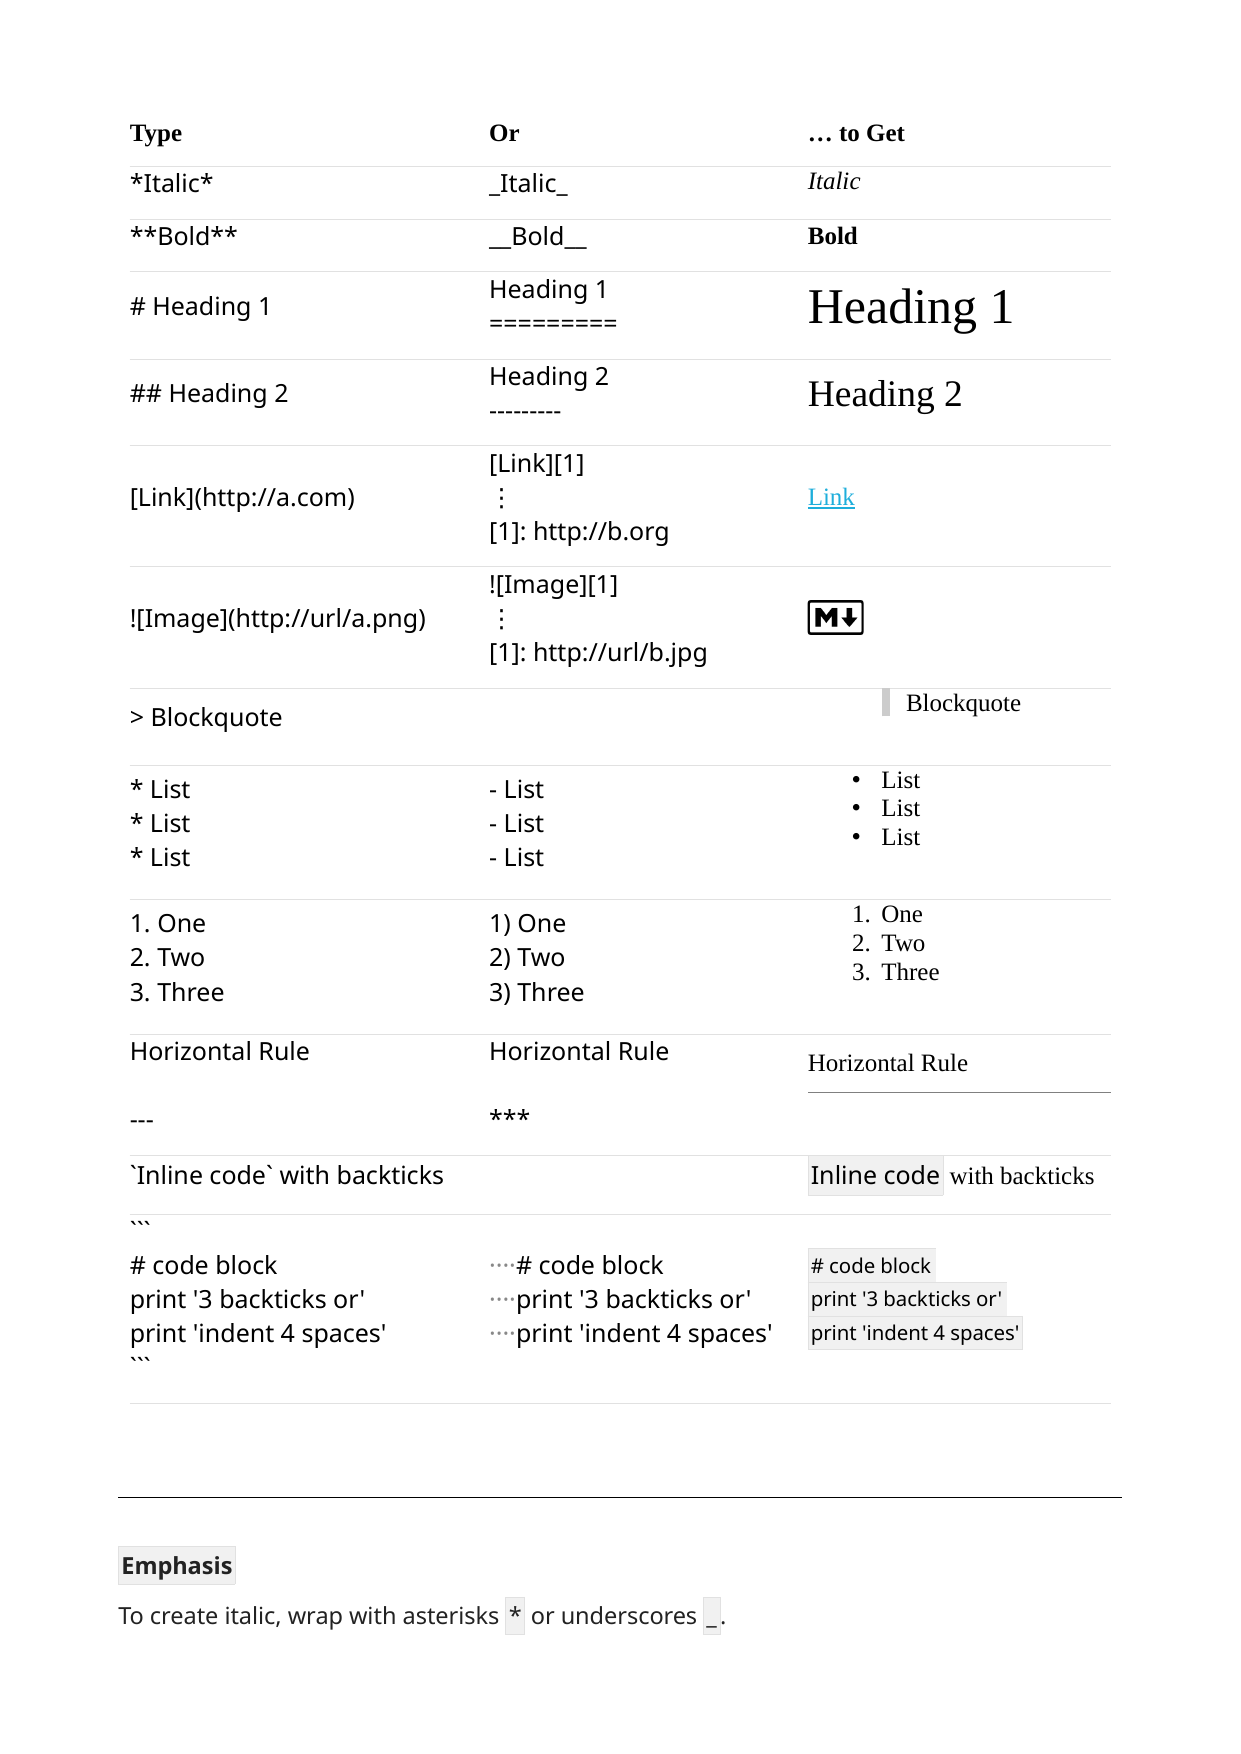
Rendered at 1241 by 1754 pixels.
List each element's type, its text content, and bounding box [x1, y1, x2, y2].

table_cell [808, 567, 1111, 687]
table_cell _Italic_ [489, 167, 808, 218]
table_cell Blockquote [808, 689, 1111, 764]
picture [807, 589, 864, 646]
table_cell ![Image][1] ⋮ [1]: http://url/b.jpg [489, 567, 808, 687]
table_header Or [489, 118, 808, 166]
table_cell `Inline code` with backticks [130, 1156, 489, 1214]
table_cell ![Image](http://url/a.png) [130, 567, 489, 687]
subtitle [236, 1546, 1122, 1584]
table_cell Heading 2 [808, 360, 1111, 445]
table_cell 1) One 2) Two 3) Three [489, 900, 808, 1034]
table_cell Italic [808, 167, 1111, 218]
table_cell 1. One 2. Two 3. Three [130, 900, 489, 1034]
table_cell Link [808, 446, 1111, 566]
table_cell *Italic* [130, 167, 489, 218]
table_cell ``` # code block print '3 backticks or' print 'indent 4 spaces' ``` [130, 1215, 489, 1403]
table_cell - List - List - List [489, 766, 808, 899]
table_cell Inline code with backticks [808, 1156, 1111, 1214]
table_cell Horizontal Rule [808, 1035, 1111, 1092]
table_cell > Blockquote [130, 689, 489, 764]
table_cell Horizontal Rule --- [130, 1035, 489, 1155]
table_cell ····# code block ····print '3 backticks or' ····print 'indent 4 spaces' [489, 1215, 808, 1403]
table_cell [Link][1] ⋮ [1]: http://b.org [489, 446, 808, 566]
text * [506, 1598, 524, 1634]
text _ [704, 1598, 720, 1634]
table_cell Bold [808, 220, 1111, 271]
table_header … to Get [808, 118, 1111, 166]
table_cell Heading 1 ========= [489, 272, 808, 358]
table_cell Horizontal Rule *** [489, 1035, 808, 1155]
table_cell # Heading 1 [130, 272, 489, 358]
table_cell Heading 2 --------- [489, 360, 808, 445]
table_cell [489, 1156, 808, 1214]
text . [721, 1597, 1122, 1634]
table_cell # code block print '3 backticks or' print 'indent 4 spaces' [808, 1215, 1111, 1403]
table_cell [489, 689, 808, 764]
table_header Type [130, 118, 489, 166]
table_cell **Bold** [130, 220, 489, 271]
text To create italic, wrap with asterisks [118, 1597, 505, 1634]
table_cell * List * List * List [130, 766, 489, 899]
table_cell ## Heading 2 [130, 360, 489, 445]
table_cell One Two Three [808, 900, 1111, 1034]
subtitle Emphasis [119, 1547, 235, 1584]
table_cell __Bold__ [489, 220, 808, 271]
table_cell [808, 1093, 1111, 1155]
text or underscores [525, 1597, 703, 1634]
table_cell List List List [808, 766, 1111, 899]
table_cell [Link](http://a.com) [130, 446, 489, 566]
table_cell Heading 1 [808, 272, 1111, 358]
